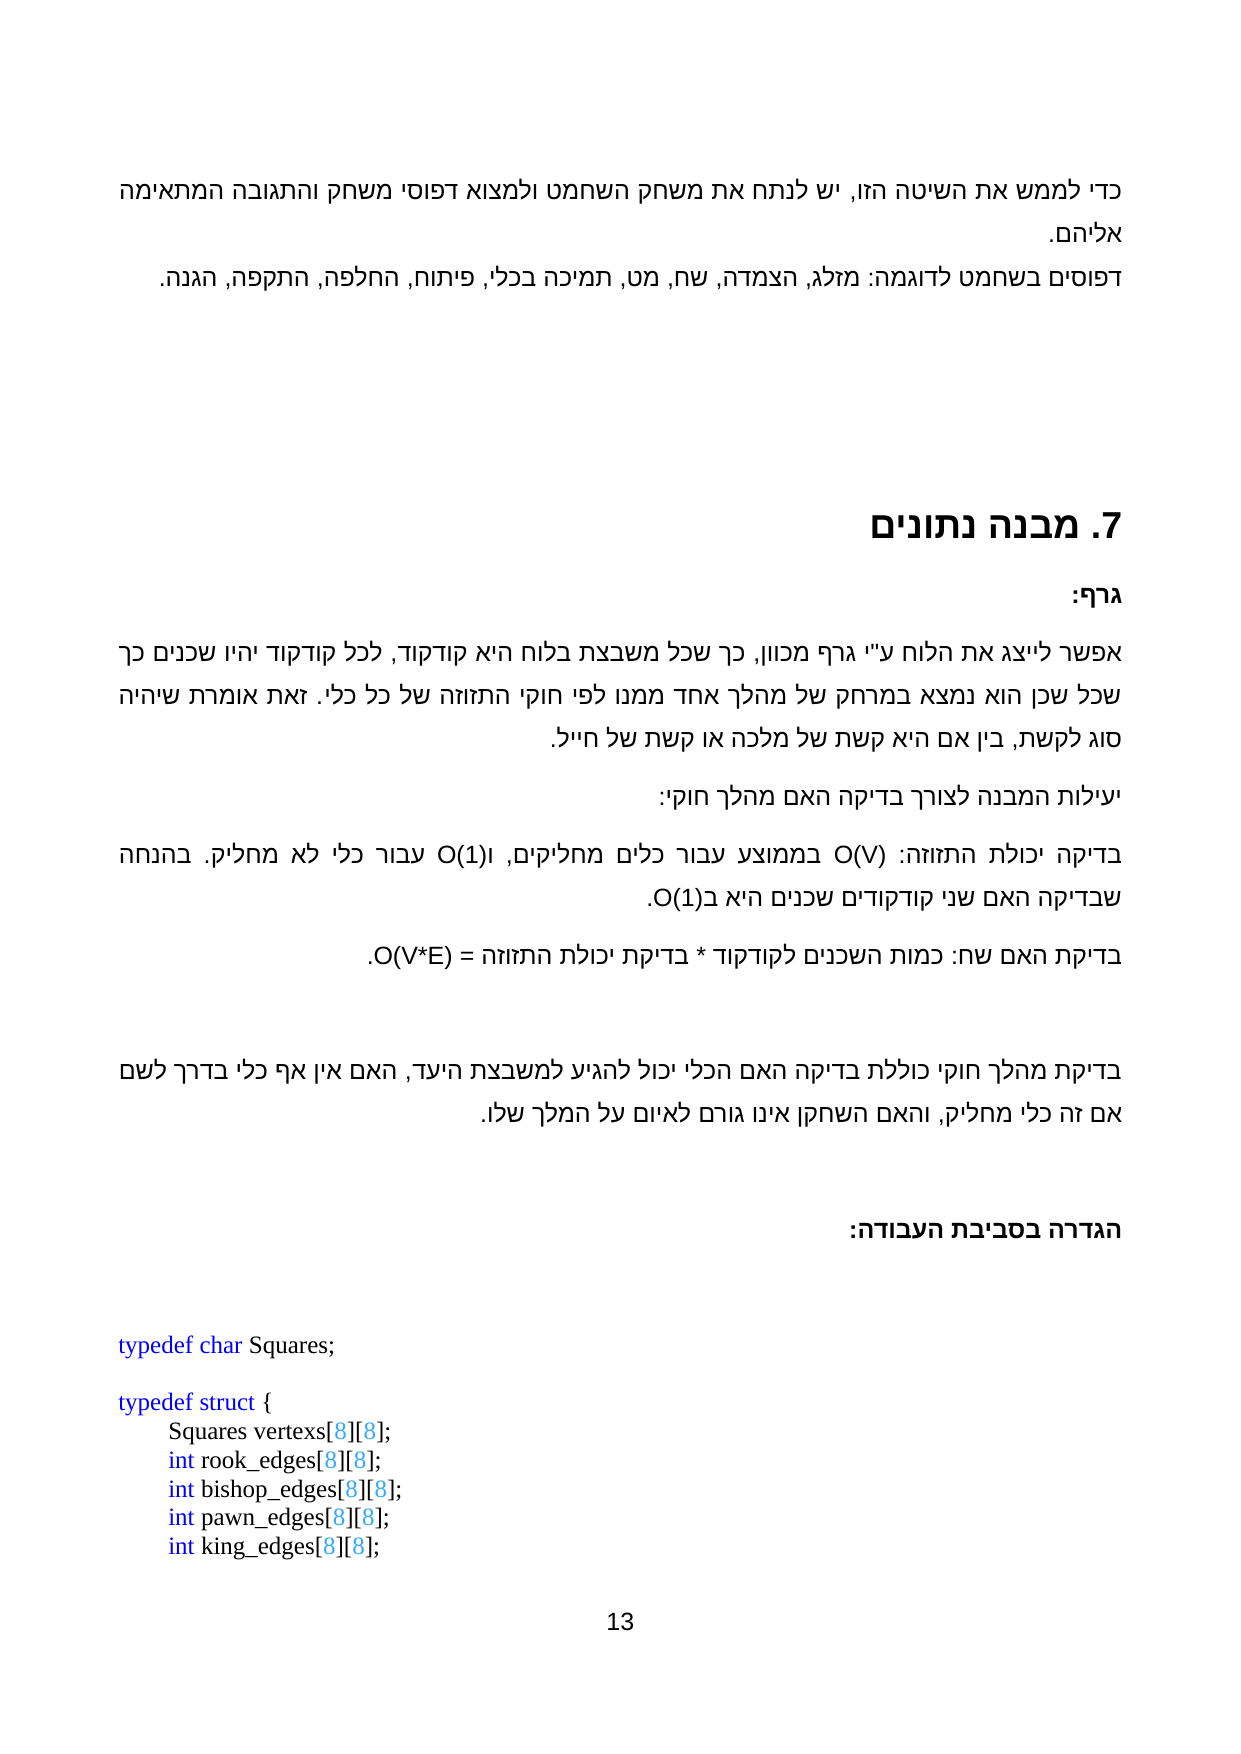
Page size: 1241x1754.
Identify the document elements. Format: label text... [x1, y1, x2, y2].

text int pawn_edges[8][8]; [118, 1502, 1122, 1531]
text typedef char Squares; [118, 1330, 1122, 1359]
text כדי לממש את השיטה הזו, יש לנתח את משחק השחמט ולמצוא דפוסי משחק והתגובה המתאימה אליהם. [118, 176, 1122, 248]
text בדיקת האם שח: כמות השכנים לקודקוד * בדיקת יכולת התזוזה = O(V*E). [118, 941, 1122, 969]
text דפוסים בשחמט לדוגמה: מזלג, הצמדה, שח, מט, תמיכה בכלי, פיתוח, החלפה, התקפה, הגנה. [118, 263, 1122, 291]
subtitle 7. מבנה נתונים [118, 503, 1122, 546]
text int bishop_edges[8][8]; [118, 1474, 1122, 1502]
text בדיקה יכולת התזוזה: O(V) בממוצע עבור כלים מחליקים, וO(1) עבור כלי לא מחליק. בהנחה שבדיקה האם שני קודקודים שכנים היא בO(1). [118, 840, 1122, 912]
text בדיקת מהלך חוקי כוללת בדיקה האם הכלי יכול להגיע למשבצת היעד, האם אין אף כלי בדרך לשם אם זה כלי מחליק, והאם השחקן אינו גורם לאיום על המלך שלו. [118, 1056, 1122, 1128]
text int king_edges[8][8]; [118, 1531, 1122, 1560]
text int rook_edges[8][8]; [118, 1445, 1122, 1474]
text Squares vertexs[8][8]; [118, 1416, 1122, 1445]
text גרף: [118, 580, 1122, 609]
text יעילות המבנה לצורך בדיקה האם מהלך חוקי: [118, 782, 1122, 811]
text הגדרה בסביבת העבודה: [118, 1214, 1122, 1243]
text אפשר לייצג את הלוח ע"י גרף מכוון, כך שכל משבצת בלוח היא קודקוד, לכל קודקוד יהיו שכנים כך שכל שכן הוא נמצא במרחק של מהלך אחד ממנו לפי חוקי התזוזה של כל כלי. זאת אומרת שיהיה סוג לקשת, בין אם היא קשת של מלכה או קשת של חייל. [118, 638, 1122, 753]
text typedef struct { [118, 1387, 1122, 1416]
